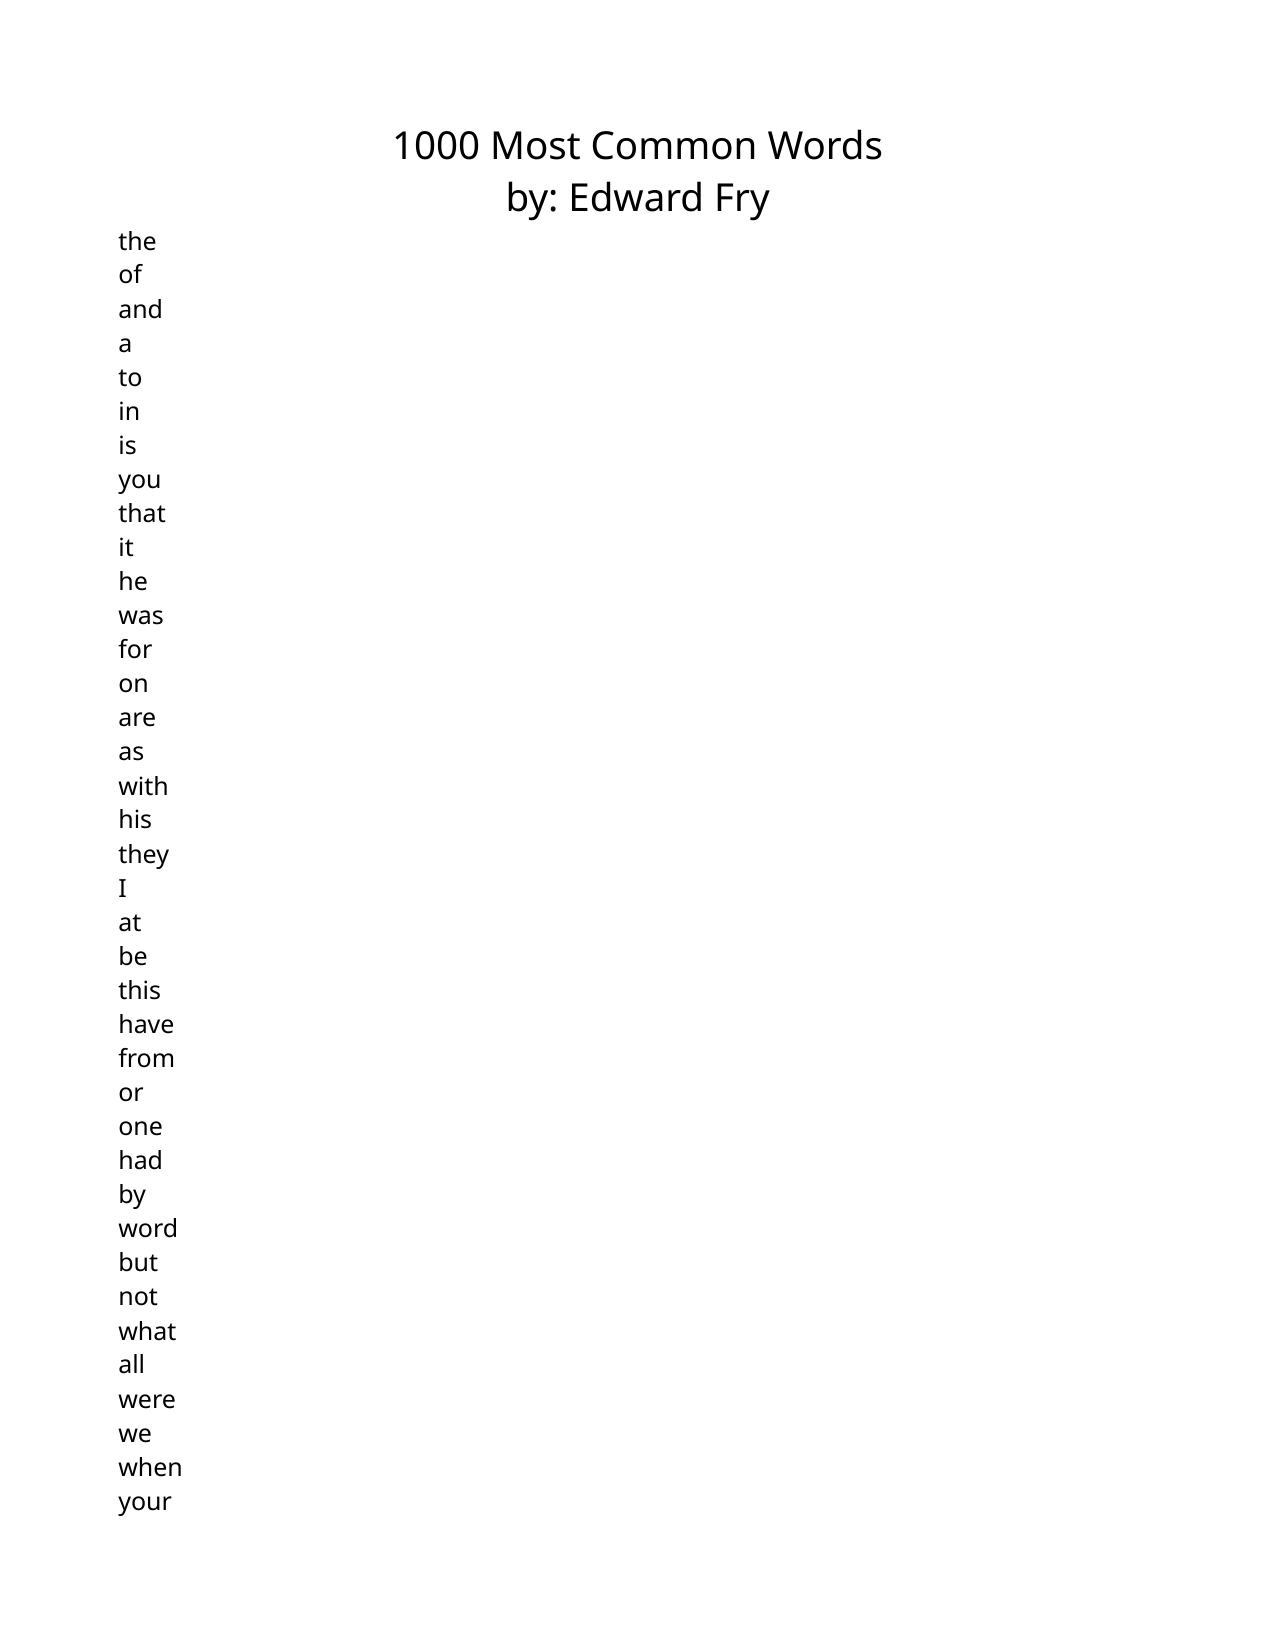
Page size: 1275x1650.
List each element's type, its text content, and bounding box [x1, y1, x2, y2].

text was [118, 598, 1157, 632]
text and [118, 291, 1157, 325]
text to [118, 359, 1157, 393]
text all [118, 1347, 1157, 1381]
text you [118, 462, 1157, 496]
text I [118, 870, 1157, 904]
text this [118, 972, 1157, 1007]
text word [118, 1211, 1157, 1245]
text on [118, 666, 1157, 700]
text from [118, 1041, 1157, 1075]
text at [118, 904, 1157, 938]
text your [118, 1483, 1157, 1517]
text not [118, 1279, 1157, 1313]
text by [118, 1177, 1157, 1211]
text they [118, 836, 1157, 870]
text have [118, 1007, 1157, 1041]
text are [118, 700, 1157, 734]
text it [118, 530, 1157, 564]
text had [118, 1143, 1157, 1177]
text be [118, 938, 1157, 972]
text is [118, 427, 1157, 462]
text what [118, 1313, 1157, 1347]
text for [118, 632, 1157, 666]
text in [118, 393, 1157, 427]
text his [118, 802, 1157, 836]
text one [118, 1109, 1157, 1143]
text with [118, 768, 1157, 802]
text as [118, 734, 1157, 768]
text he [118, 564, 1157, 598]
text that [118, 496, 1157, 530]
text by: Edward Fry [118, 171, 1157, 223]
text were [118, 1381, 1157, 1415]
text when [118, 1449, 1157, 1483]
text of [118, 257, 1157, 291]
text the [118, 223, 1157, 257]
text a [118, 325, 1157, 359]
text 1000 Most Common Words [118, 118, 1157, 171]
text we [118, 1415, 1157, 1449]
text but [118, 1245, 1157, 1279]
text or [118, 1075, 1157, 1109]
